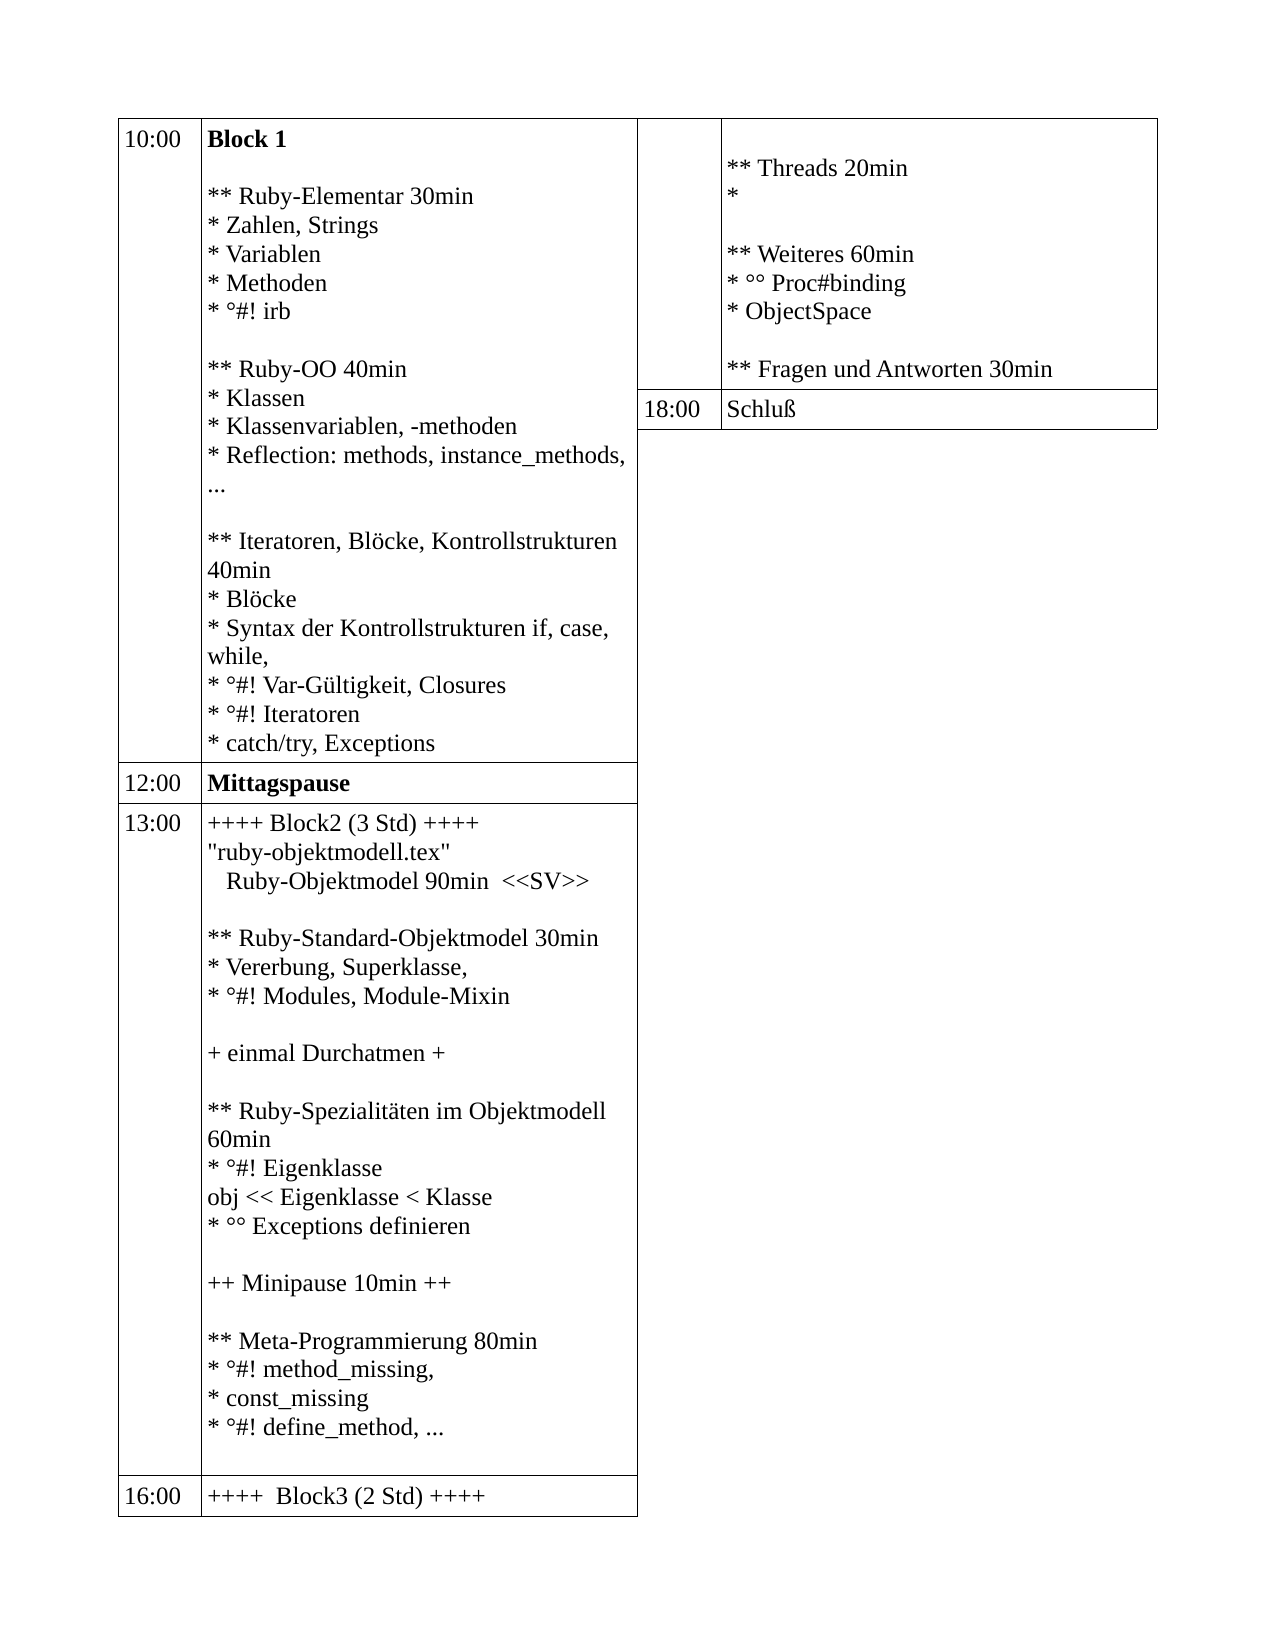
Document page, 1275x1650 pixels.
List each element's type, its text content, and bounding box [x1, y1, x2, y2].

table_cell [638, 119, 721, 388]
table_cell Schluß [722, 390, 1157, 429]
table_cell 18:00 [638, 390, 721, 429]
table_header 10:00 [119, 119, 201, 762]
table_cell ** Threads 20min * ** Weiteres 60min * °° Proc#binding * ObjectSpace ** Fragen und Antworten 30min [722, 119, 1157, 388]
table_cell Mittagspause [202, 763, 637, 802]
table_header Block 1 ** Ruby-Elementar 30min * Zahlen, Strings * Variablen * Methoden * °#! irb ** Ruby-OO 40min * Klassen * Klassenvariablen, -methoden * Reflection: methods, instance_methods, ... ** Iteratoren, Blöcke, Kontrollstrukturen 40min * Blöcke * Syntax der Kontrollstrukturen if, case, while, * °#! Var-Gültigkeit, Closures * °#! Iteratoren * catch/try, Exceptions [202, 119, 637, 762]
table_cell 16:00 [119, 1476, 201, 1516]
table_cell ++++ Block3 (2 Std) ++++ [202, 1476, 637, 1516]
table_cell 13:00 [119, 804, 201, 1475]
table_cell 12:00 [119, 763, 201, 802]
table_cell ++++ Block2 (3 Std) ++++ "ruby-objektmodell.tex" Ruby-Objektmodel 90min <<SV>> ** Ruby-Standard-Objektmodel 30min * Vererbung, Superklasse, * °#! Modules, Module-Mixin + einmal Durchatmen + ** Ruby-Spezialitäten im Objektmodell 60min * °#! Eigenklasse obj << Eigenklasse < Klasse * °° Exceptions definieren ++ Minipause 10min ++ ** Meta-Programmierung 80min * °#! method_missing, * const_missing * °#! define_method, ... [202, 804, 637, 1475]
